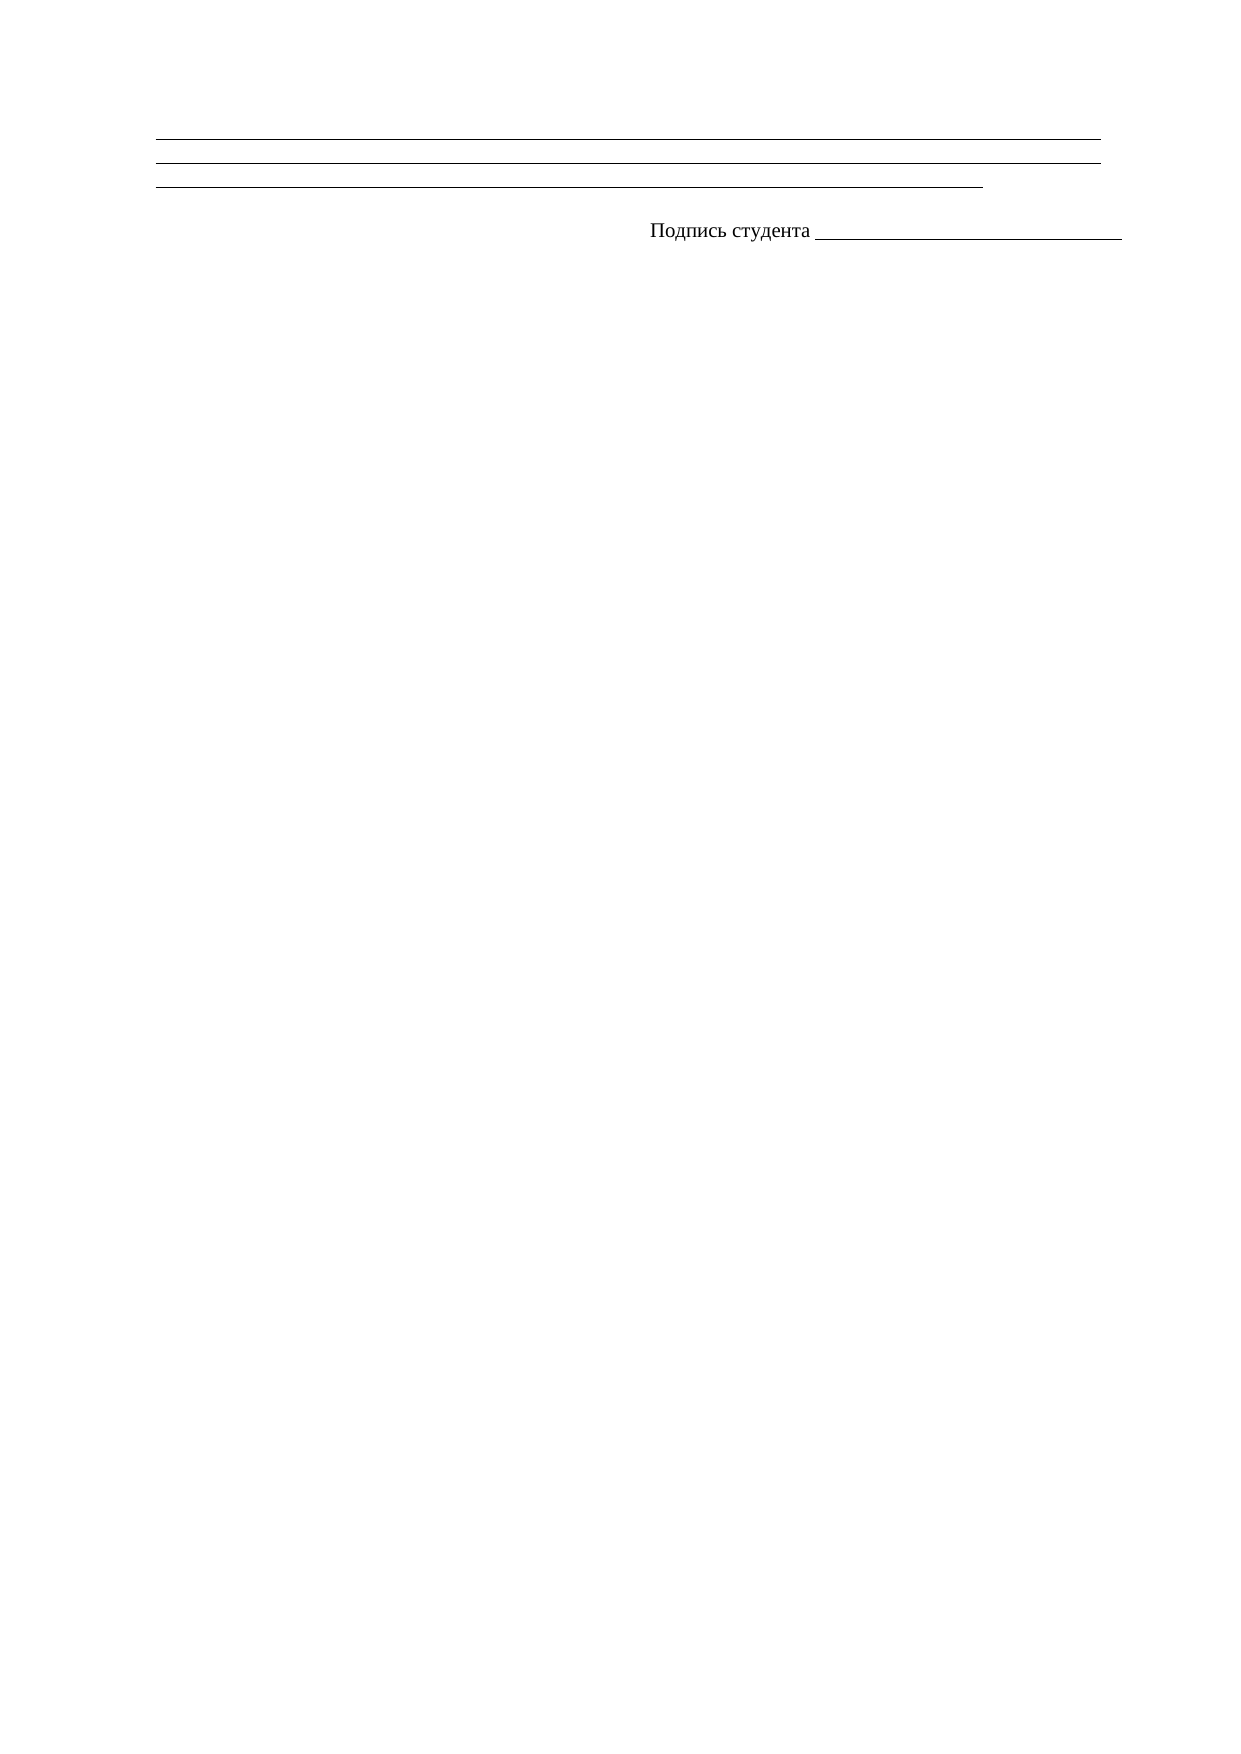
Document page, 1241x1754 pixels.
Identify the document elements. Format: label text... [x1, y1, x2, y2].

text Подпись студента [156, 218, 1122, 242]
text [156, 118, 1122, 190]
